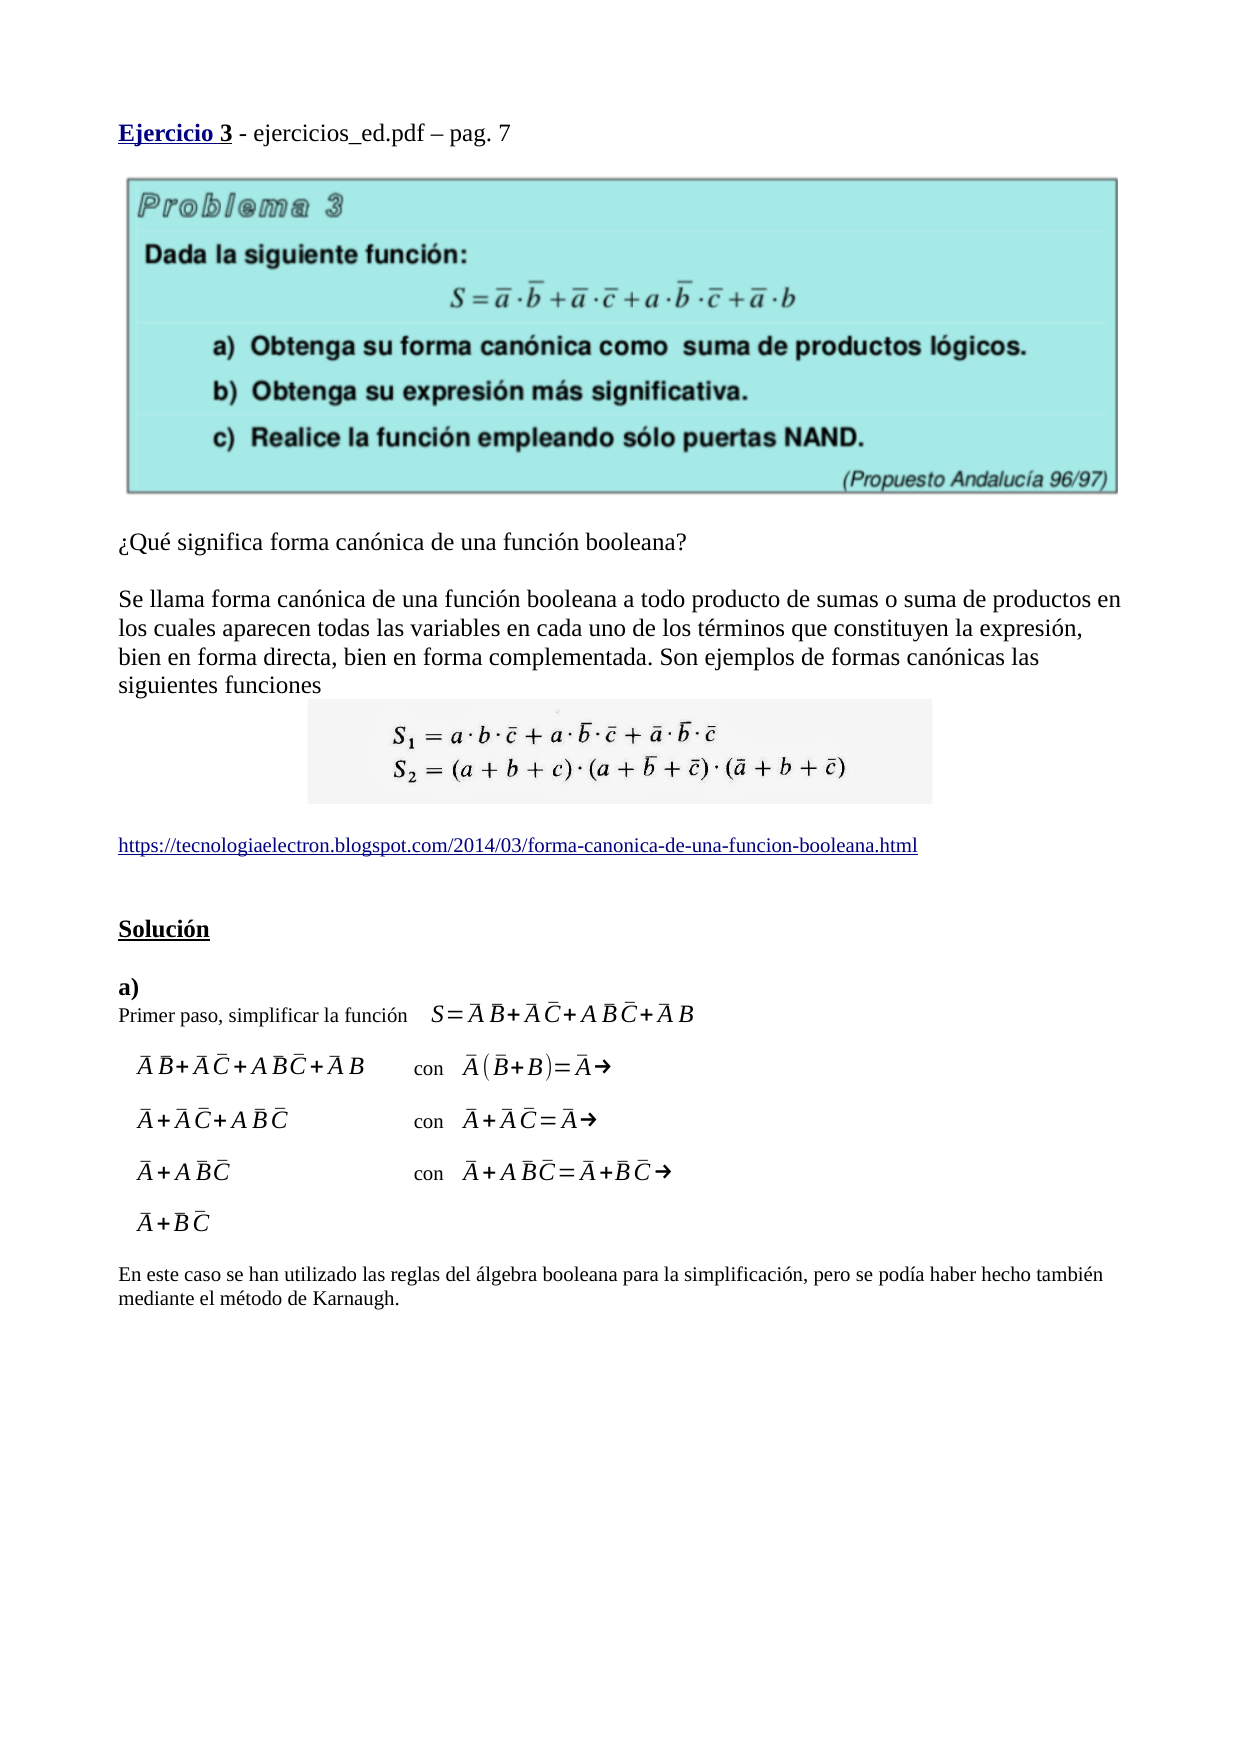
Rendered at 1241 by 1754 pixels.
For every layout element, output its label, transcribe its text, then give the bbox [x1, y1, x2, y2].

text a) [118, 972, 1122, 1001]
text ¿Qué significa forma canónica de una función booleana? [118, 527, 1122, 556]
text Primer paso, simplificar la función [118, 1001, 1122, 1028]
text En este caso se han utilizado las reglas del álgebra booleana para la simplificación, pero se podía haber hecho también mediante el método de Karnaugh. [118, 1262, 1122, 1310]
text con [118, 1052, 1122, 1082]
text con [118, 1158, 1122, 1186]
picture [118, 175, 1123, 499]
text Se llama forma canónica de una función booleana a todo producto de sumas o suma de productos en los cuales aparecen todas las variables en cada uno de los términos que constituyen la expresión, bien en forma directa, bien en forma complementada. Son ejemplos de formas canónicas las siguientes funciones [118, 584, 1122, 699]
text Ejercicio 3 - ejercicios_ed.pdf – pag. 7 [118, 118, 1122, 147]
picture [307, 699, 933, 804]
text https://tecnologiaelectron.blogspot.com/2014/03/forma-canonica-de-una-funcion-booleana.html [118, 833, 1122, 857]
text con [118, 1106, 1122, 1134]
text Solución [118, 914, 1122, 943]
